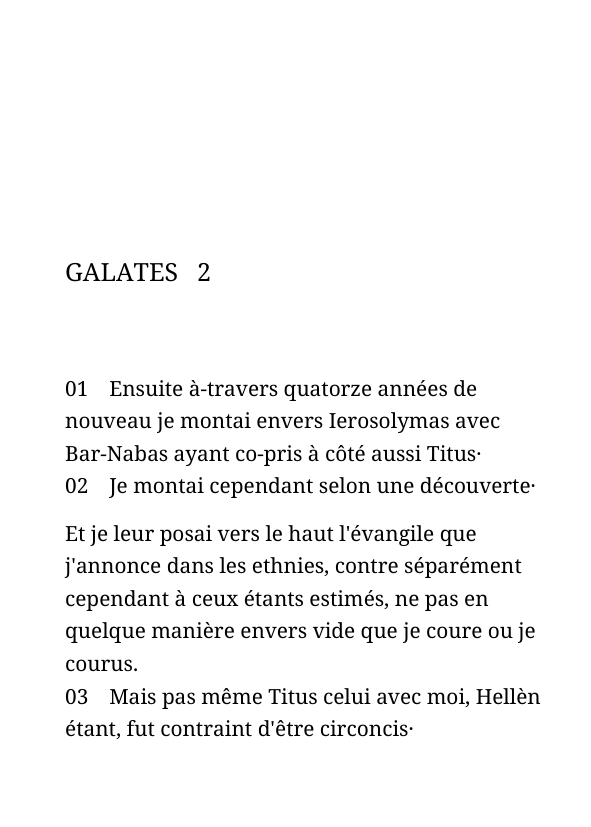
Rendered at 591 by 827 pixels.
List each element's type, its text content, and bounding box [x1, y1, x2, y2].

text Et je leur posai vers le haut l'évangile que j'annonce dans les ethnies, contre séparément cependant à ceux étants estimés, ne pas en quelque manière envers vide que je coure ou je courus. 03 Mais pas même Titus celui avec moi, Hellèn étant, fut contraint d'être circoncis· [65, 519, 543, 743]
text GALATES 2 [65, 255, 543, 289]
text 01 Ensuite à-travers quatorze années de nouveau je montai envers Ierosolymas avec Bar-Nabas ayant co-pris à côté aussi Titus· 02 Je montai cependant selon une découverte· [65, 341, 543, 500]
